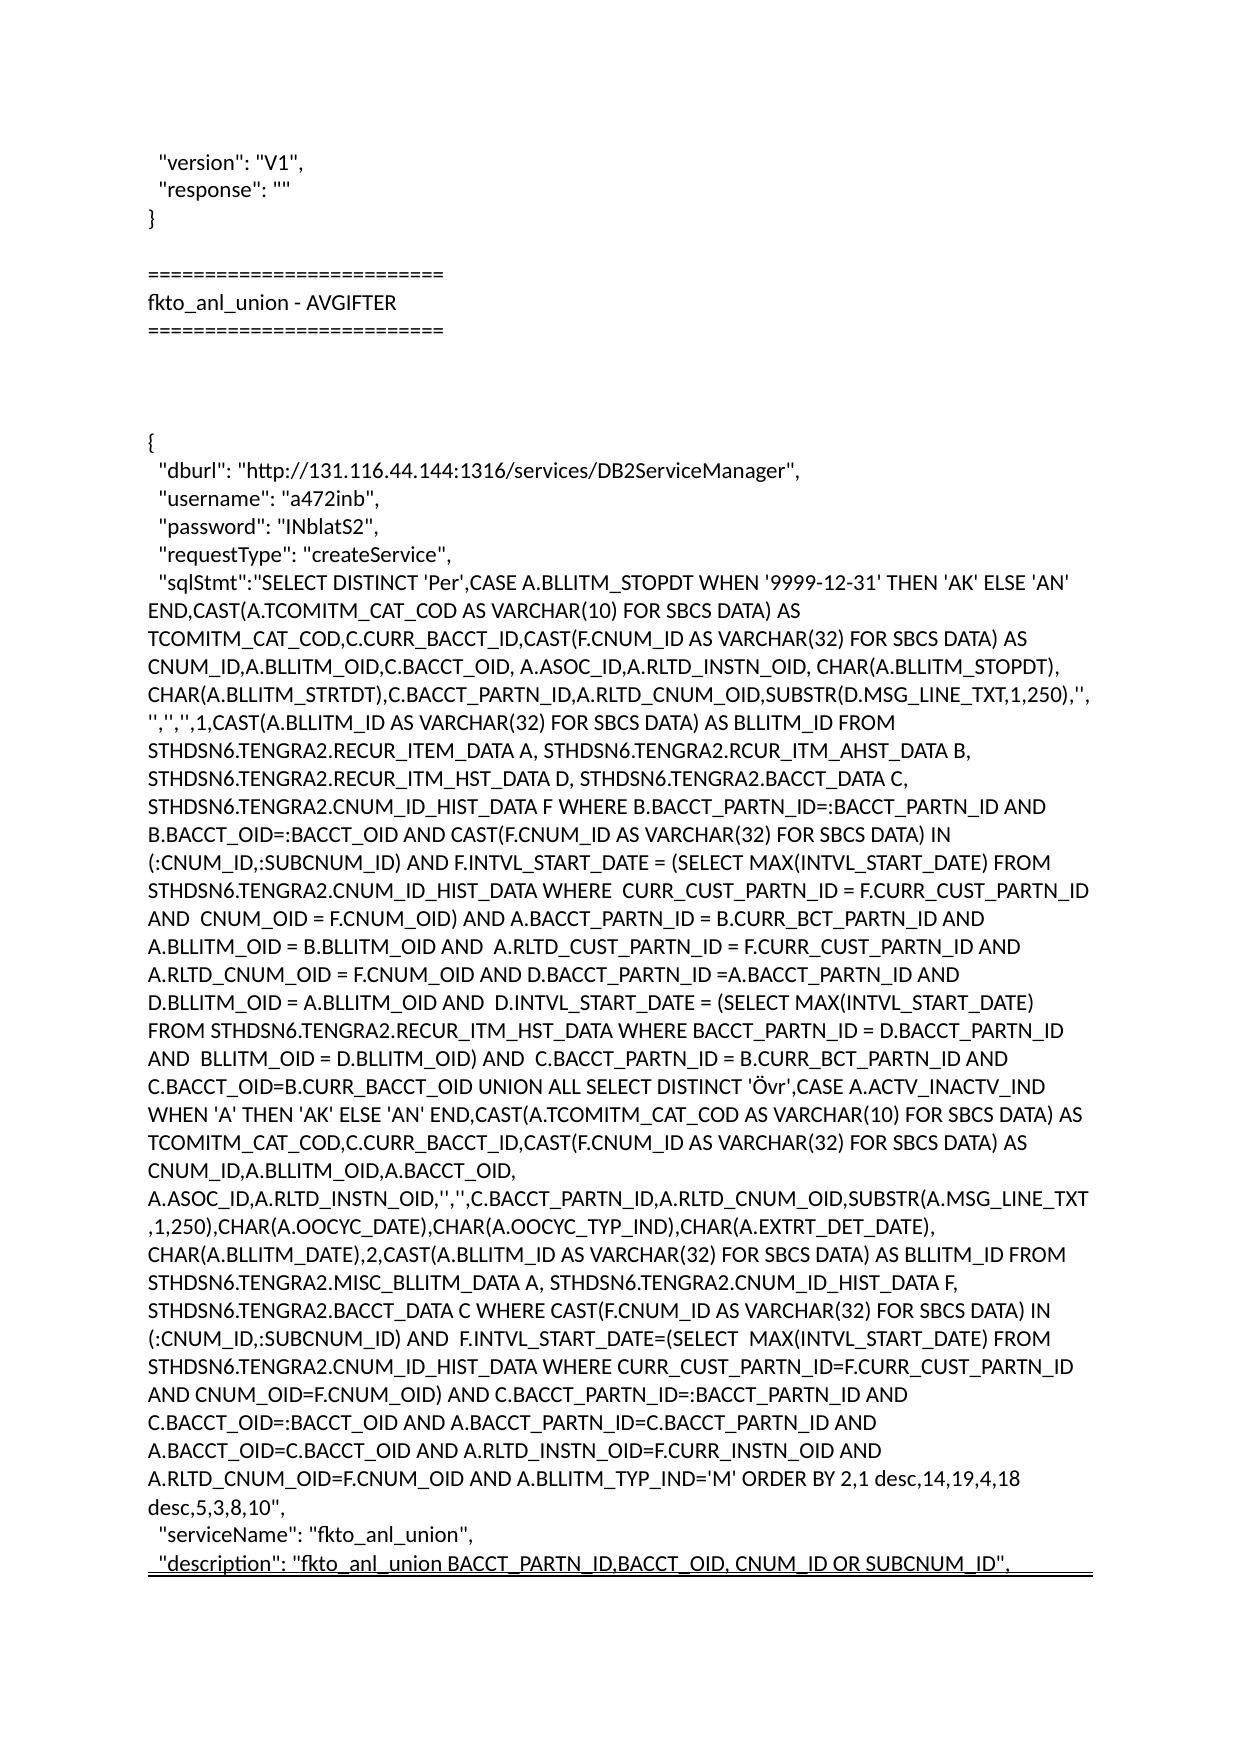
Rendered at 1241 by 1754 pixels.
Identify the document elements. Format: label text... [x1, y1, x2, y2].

text "serviceName": "fkto_anl_union", [148, 1521, 1093, 1549]
text "password": "INblatS2", [148, 512, 1093, 540]
text { [148, 428, 1093, 456]
text "dburl": "http://131.116.44.144:1316/services/DB2ServiceManager", [148, 456, 1093, 484]
text "sqlStmt":"SELECT DISTINCT 'Per',CASE A.BLLITM_STOPDT WHEN '9999-12-31' THEN 'AK' ELSE 'AN' END,CAST(A.TCOMITM_CAT_COD AS VARCHAR(10) FOR SBCS DATA) AS TCOMITM_CAT_COD,C.CURR_BACCT_ID,CAST(F.CNUM_ID AS VARCHAR(32) FOR SBCS DATA) AS CNUM_ID,A.BLLITM_OID,C.BACCT_OID, A.ASOC_ID,A.RLTD_INSTN_OID, CHAR(A.BLLITM_STOPDT), CHAR(A.BLLITM_STRTDT),C.BACCT_PARTN_ID,A.RLTD_CNUM_OID,SUBSTR(D.MSG_LINE_TXT,1,250),'','','','',1,CAST(A.BLLITM_ID AS VARCHAR(32) FOR SBCS DATA) AS BLLITM_ID FROM STHDSN6.TENGRA2.RECUR_ITEM_DATA A, STHDSN6.TENGRA2.RCUR_ITM_AHST_DATA B, STHDSN6.TENGRA2.RECUR_ITM_HST_DATA D, STHDSN6.TENGRA2.BACCT_DATA C, STHDSN6.TENGRA2.CNUM_ID_HIST_DATA F WHERE B.BACCT_PARTN_ID=:BACCT_PARTN_ID AND B.BACCT_OID=:BACCT_OID AND CAST(F.CNUM_ID AS VARCHAR(32) FOR SBCS DATA) IN (:CNUM_ID,:SUBCNUM_ID) AND F.INTVL_START_DATE = (SELECT MAX(INTVL_START_DATE) FROM STHDSN6.TENGRA2.CNUM_ID_HIST_DATA WHERE CURR_CUST_PARTN_ID = F.CURR_CUST_PARTN_ID AND CNUM_OID = F.CNUM_OID) AND A.BACCT_PARTN_ID = B.CURR_BCT_PARTN_ID AND A.BLLITM_OID = B.BLLITM_OID AND A.RLTD_CUST_PARTN_ID = F.CURR_CUST_PARTN_ID AND A.RLTD_CNUM_OID = F.CNUM_OID AND D.BACCT_PARTN_ID =A.BACCT_PARTN_ID AND D.BLLITM_OID = A.BLLITM_OID AND D.INTVL_START_DATE = (SELECT MAX(INTVL_START_DATE) FROM STHDSN6.TENGRA2.RECUR_ITM_HST_DATA WHERE BACCT_PARTN_ID = D.BACCT_PARTN_ID AND BLLITM_OID = D.BLLITM_OID) AND C.BACCT_PARTN_ID = B.CURR_BCT_PARTN_ID AND C.BACCT_OID=B.CURR_BACCT_OID UNION ALL SELECT DISTINCT 'Övr',CASE A.ACTV_INACTV_IND WHEN 'A' THEN 'AK' ELSE 'AN' END,CAST(A.TCOMITM_CAT_COD AS VARCHAR(10) FOR SBCS DATA) AS TCOMITM_CAT_COD,C.CURR_BACCT_ID,CAST(F.CNUM_ID AS VARCHAR(32) FOR SBCS DATA) AS CNUM_ID,A.BLLITM_OID,A.BACCT_OID, A.ASOC_ID,A.RLTD_INSTN_OID,'','',C.BACCT_PARTN_ID,A.RLTD_CNUM_OID,SUBSTR(A.MSG_LINE_TXT,1,250),CHAR(A.OOCYC_DATE),CHAR(A.OOCYC_TYP_IND),CHAR(A.EXTRT_DET_DATE), CHAR(A.BLLITM_DATE),2,CAST(A.BLLITM_ID AS VARCHAR(32) FOR SBCS DATA) AS BLLITM_ID FROM STHDSN6.TENGRA2.MISC_BLLITM_DATA A, STHDSN6.TENGRA2.CNUM_ID_HIST_DATA F, STHDSN6.TENGRA2.BACCT_DATA C WHERE CAST(F.CNUM_ID AS VARCHAR(32) FOR SBCS DATA) IN (:CNUM_ID,:SUBCNUM_ID) AND F.INTVL_START_DATE=(SELECT MAX(INTVL_START_DATE) FROM STHDSN6.TENGRA2.CNUM_ID_HIST_DATA WHERE CURR_CUST_PARTN_ID=F.CURR_CUST_PARTN_ID AND CNUM_OID=F.CNUM_OID) AND C.BACCT_PARTN_ID=:BACCT_PARTN_ID AND C.BACCT_OID=:BACCT_OID AND A.BACCT_PARTN_ID=C.BACCT_PARTN_ID AND A.BACCT_OID=C.BACCT_OID AND A.RLTD_INSTN_OID=F.CURR_INSTN_OID AND A.RLTD_CNUM_OID=F.CNUM_OID AND A.BLLITM_TYP_IND='M' ORDER BY 2,1 desc,14,19,4,18 desc,5,3,8,10", [148, 568, 1093, 1521]
text } [148, 204, 1093, 232]
text fkto_anl_union - AVGIFTER [148, 288, 1093, 316]
text "version": "V1", [148, 148, 1093, 176]
text "requestType": "createService", [148, 540, 1093, 568]
text ========================== [148, 316, 1093, 344]
text "username": "a472inb", [148, 484, 1093, 512]
text ========================== [148, 260, 1093, 288]
text "response": "" [148, 176, 1093, 204]
text "description": "fkto_anl_union BACCT_PARTN_ID,BACCT_OID, CNUM_ID OR SUBCNUM_ID", [148, 1549, 1093, 1572]
